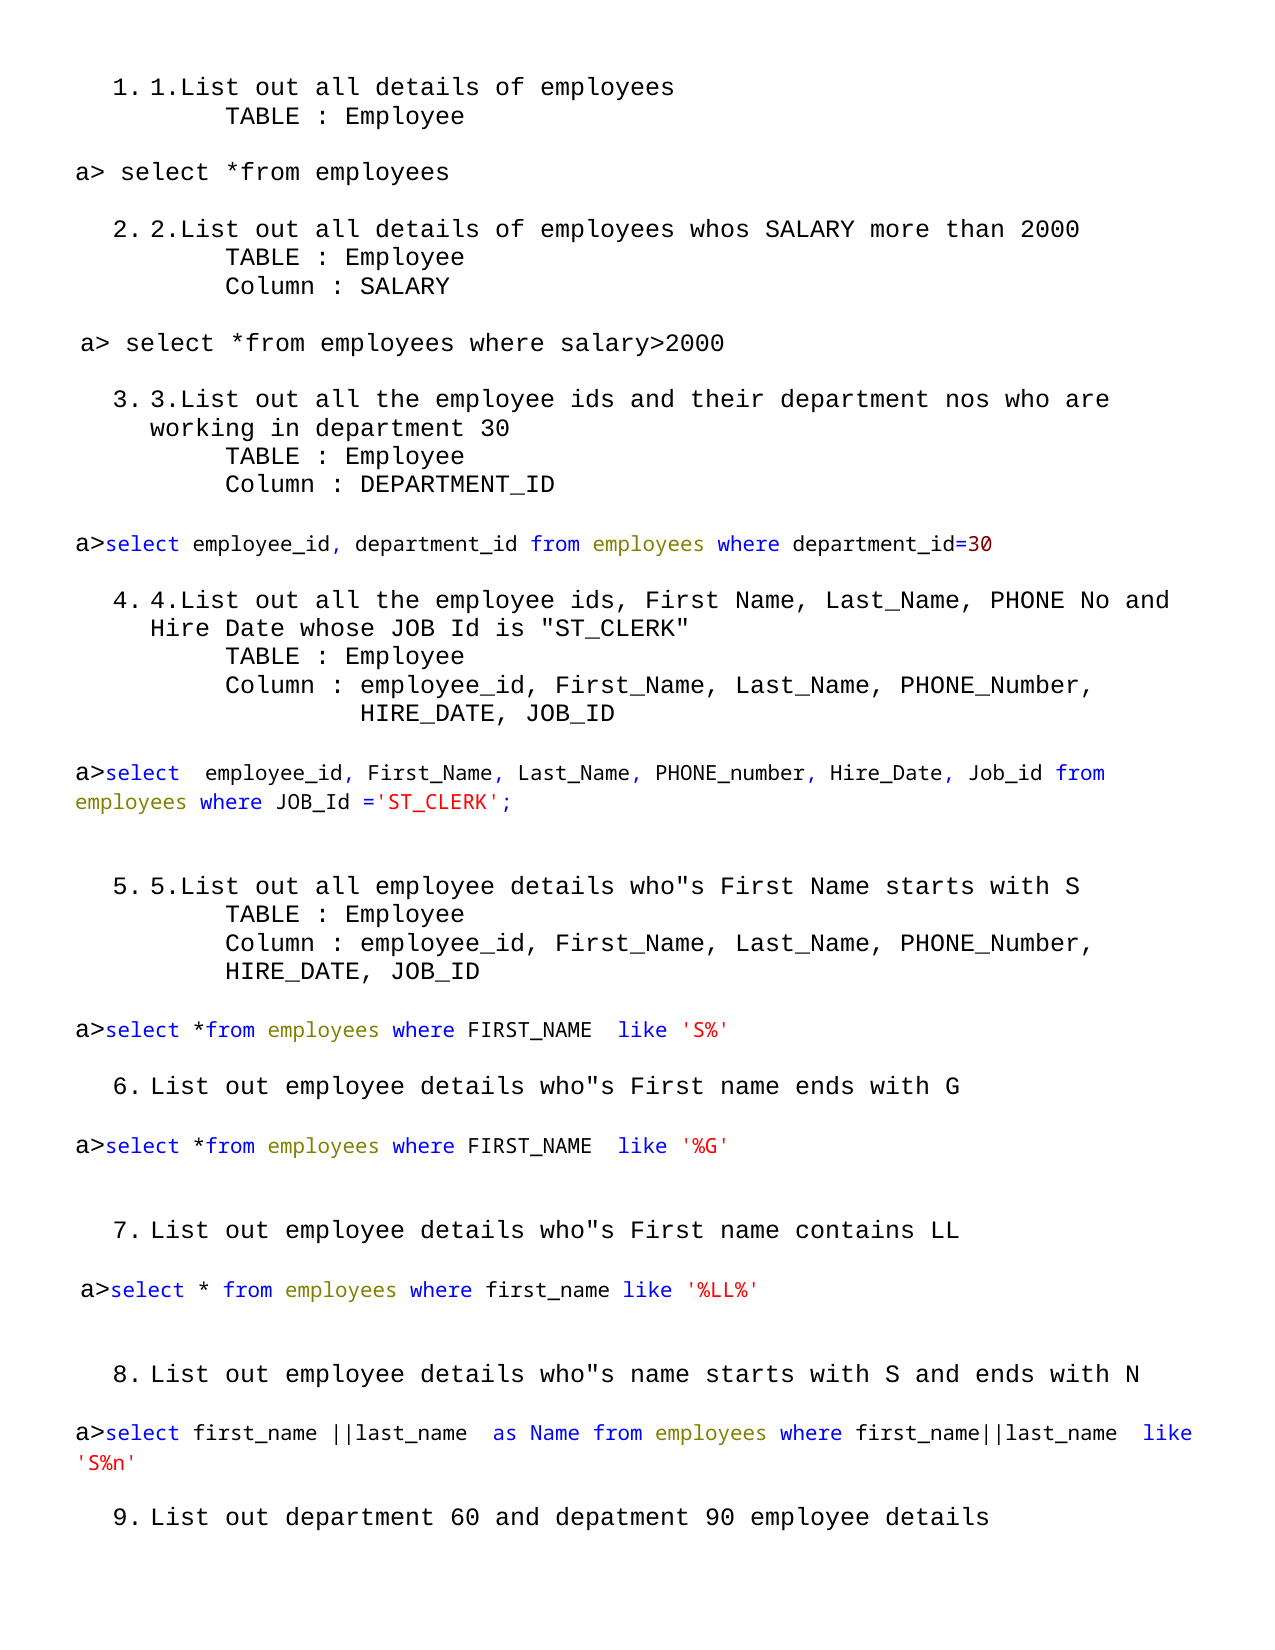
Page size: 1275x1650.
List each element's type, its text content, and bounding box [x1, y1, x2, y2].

text a> select *from employees where salary>2000 [75, 330, 1200, 359]
text a>select *from employees where FIRST_NAME like 'S%' [75, 1016, 1200, 1045]
list 2.List out all details of employees whos SALARY more than 2000 [112, 217, 1200, 245]
text a>select first_name ||last_name as Name from employees where first_name||last_name like 'S%n' [75, 1418, 1200, 1476]
list List out employee details who"s name starts with S and ends with N [112, 1361, 1200, 1389]
list TABLE : Employee [225, 902, 1200, 930]
text a>select employee_id, First_Name, Last_Name, PHONE_number, Hire_Date, Job_id from employees where JOB_Id ='ST_CLERK'; [75, 758, 1200, 816]
list List out department 60 and depatment 90 employee details [112, 1504, 1200, 1533]
list 1.List out all details of employees [112, 75, 1200, 103]
text a>select employee_id, department_id from employees where department_id=30 [75, 529, 1200, 559]
list List out employee details who"s First name contains LL [112, 1218, 1200, 1246]
list Column : SALARY [225, 273, 1200, 302]
list HIRE_DATE, JOB_ID [225, 701, 1200, 729]
text a> select *from employees [75, 160, 1200, 188]
text a>select * from employees where first_name like '%LL%' [75, 1275, 1200, 1304]
list Column : DEPARTMENT_ID [225, 472, 1200, 500]
list TABLE : Employee [225, 103, 1200, 132]
list 4.List out all the employee ids, First Name, Last_Name, PHONE No and Hire Date whose JOB Id is "ST_CLERK" [112, 587, 1200, 644]
list 5.List out all employee details who"s First Name starts with S [112, 873, 1200, 902]
list List out employee details who"s First name ends with G [112, 1074, 1200, 1102]
text a>select *from employees where FIRST_NAME like '%G' [75, 1131, 1200, 1161]
list TABLE : Employee [225, 644, 1200, 672]
list Column : employee_id, First_Name, Last_Name, PHONE_Number, HIRE_DATE, JOB_ID [225, 930, 1200, 987]
list TABLE : Employee [225, 444, 1200, 472]
list TABLE : Employee [225, 245, 1200, 273]
list Column : employee_id, First_Name, Last_Name, PHONE_Number, [225, 672, 1200, 701]
list 3.List out all the employee ids and their department nos who are working in department 30 [112, 387, 1200, 444]
